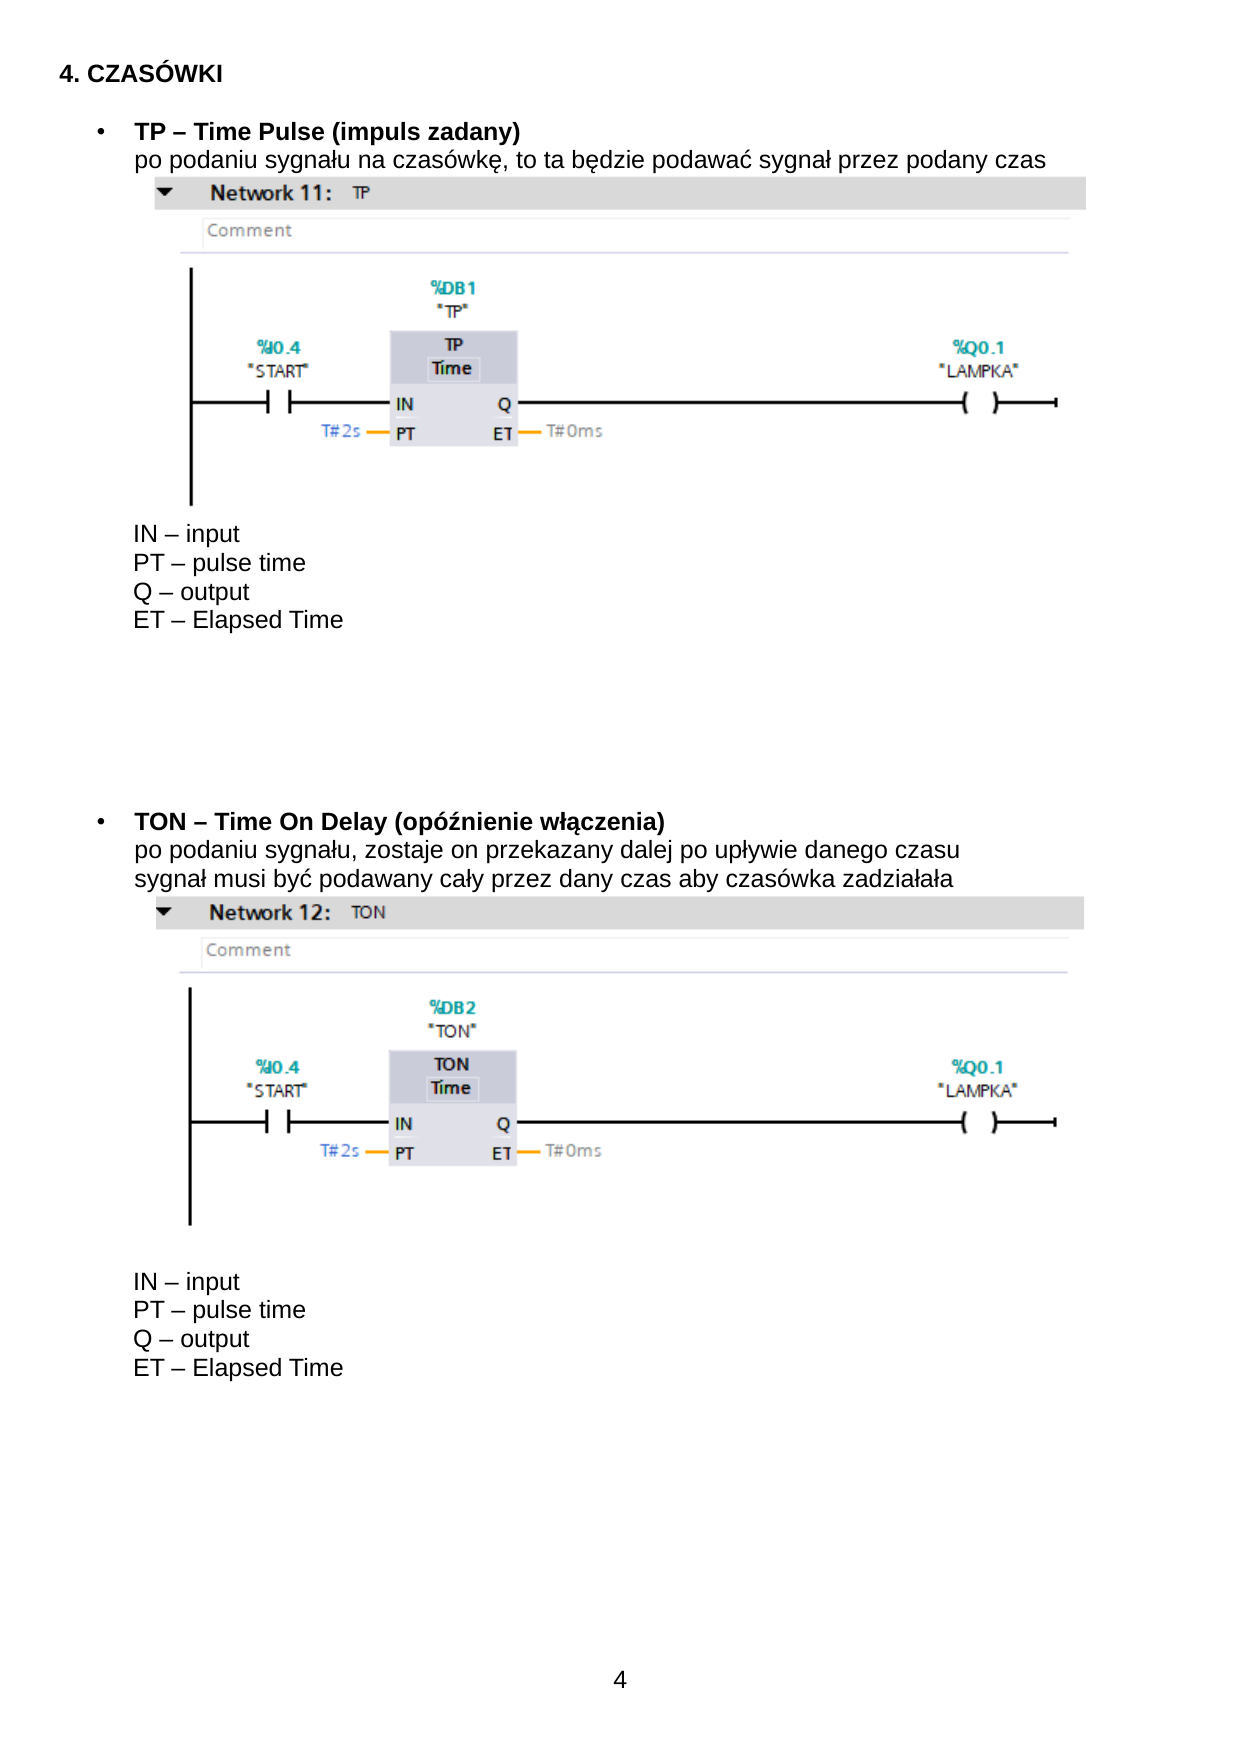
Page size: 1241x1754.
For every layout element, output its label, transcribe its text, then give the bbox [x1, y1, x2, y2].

text Q – output [59, 1324, 1181, 1353]
text Q – output [59, 577, 1181, 605]
text IN – input [59, 519, 1181, 548]
list TP – Time Pulse (impuls zadany) po podaniu sygnału na czasówkę, to ta będzie podawać sygnał przez podany czas [97, 117, 1181, 174]
picture [154, 174, 1086, 514]
text IN – input [59, 1267, 1181, 1296]
list TON – Time On Delay (opóźnienie włączenia) po podaniu sygnału, zostaje on przekazany dalej po upływie danego czasu sygnał musi być podawany cały przez dany czas aby czasówka zadziałała [97, 807, 1181, 893]
picture [156, 893, 1085, 1240]
text PT – pulse time [59, 1296, 1181, 1324]
text PT – pulse time [59, 548, 1181, 577]
text ET – Elapsed Time [59, 605, 1181, 634]
text 4. CZASÓWKI [59, 59, 1181, 88]
text ET – Elapsed Time [59, 1353, 1181, 1382]
